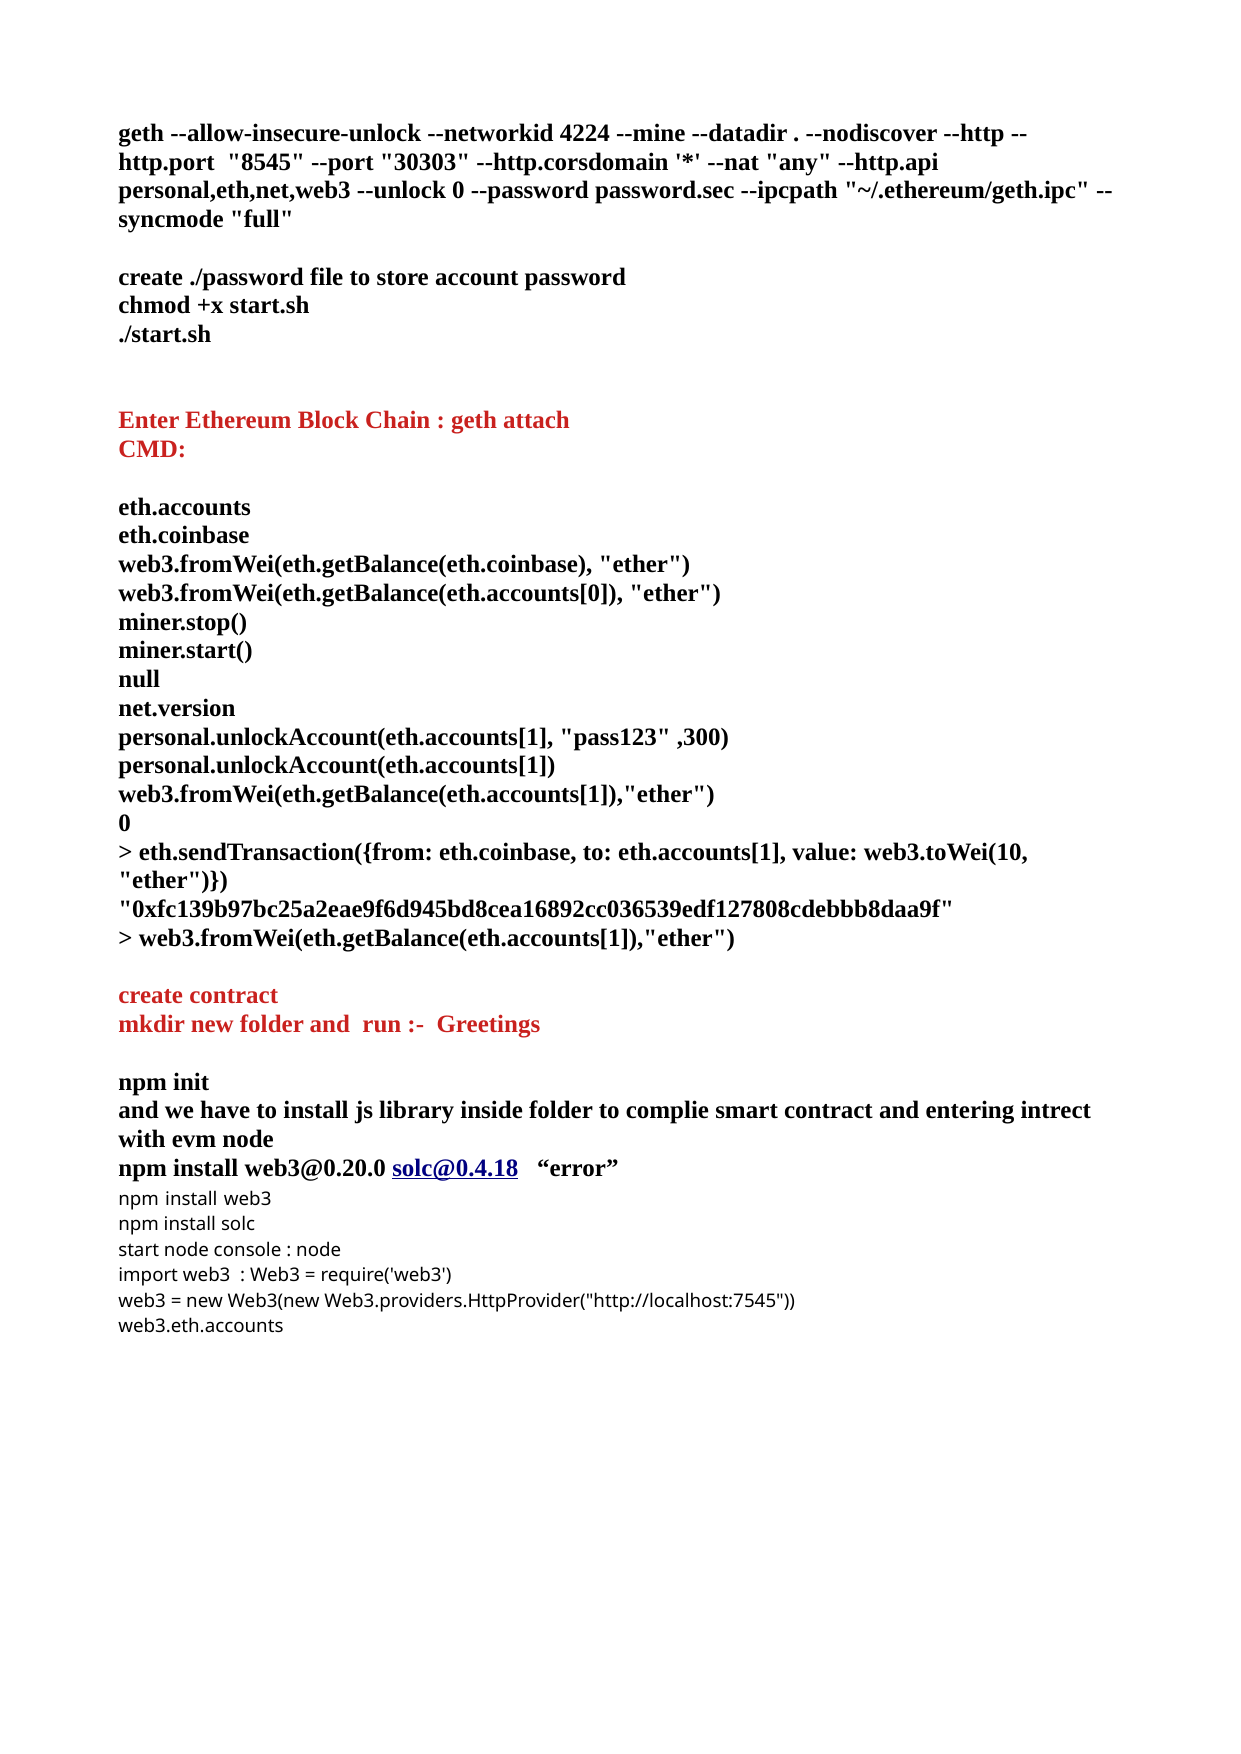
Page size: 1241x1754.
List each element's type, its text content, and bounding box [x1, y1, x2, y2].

text net.version [118, 693, 1122, 722]
text and we have to install js library inside folder to complie smart contract and entering intrect with evm node [118, 1096, 1122, 1153]
text npm install web3 [118, 1182, 1122, 1211]
text geth --allow-insecure-unlock --networkid 4224 --mine --datadir . --nodiscover --http --http.port "8545" --port "30303" --http.corsdomain '*' --nat "any" --http.api personal,eth,net,web3 --unlock 0 --password password.sec --ipcpath "~/.ethereum/geth.ipc" --syncmode "full" [118, 118, 1122, 233]
text personal.unlockAccount(eth.accounts[1]) [118, 751, 1122, 779]
text ./start.sh [118, 319, 1122, 348]
text > eth.sendTransaction({from: eth.coinbase, to: eth.accounts[1], value: web3.toWei(10, "ether")}) [118, 837, 1122, 894]
text miner.stop() [118, 607, 1122, 636]
text web3.fromWei(eth.getBalance(eth.accounts[0]), "ether") [118, 578, 1122, 607]
text eth.coinbase [118, 521, 1122, 549]
text "0xfc139b97bc25a2eae9f6d945bd8cea16892cc036539edf127808cdebbb8daa9f" [118, 894, 1122, 923]
text null [118, 664, 1122, 693]
text npm install web3@0.20.0 solc@0.4.18 “error” [118, 1153, 1122, 1182]
text Enter Ethereum Block Chain : geth attach [118, 406, 1122, 434]
text 0 [118, 808, 1122, 837]
text npm install solc [118, 1211, 1122, 1236]
text web3.fromWei(eth.getBalance(eth.accounts[1]),"ether") [118, 779, 1122, 808]
text npm init [118, 1067, 1122, 1096]
text > web3.fromWei(eth.getBalance(eth.accounts[1]),"ether") [118, 923, 1122, 952]
text personal.unlockAccount(eth.accounts[1], "pass123" ,300) [118, 722, 1122, 751]
text mkdir new folder and run :- Greetings [118, 1009, 1122, 1038]
text import web3 : Web3 = require('web3') [118, 1262, 1122, 1287]
text eth.accounts [118, 492, 1122, 521]
text start node console : node [118, 1236, 1122, 1262]
text miner.start() [118, 636, 1122, 664]
text chmod +x start.sh [118, 291, 1122, 319]
text create ./password file to store account password [118, 262, 1122, 291]
text web3 = new Web3(new Web3.providers.HttpProvider("http://localhost:7545")) [118, 1287, 1122, 1313]
text web3.fromWei(eth.getBalance(eth.coinbase), "ether") [118, 549, 1122, 578]
text CMD: [118, 434, 1122, 463]
text create contract [118, 981, 1122, 1009]
text web3.eth.accounts [118, 1313, 1122, 1338]
